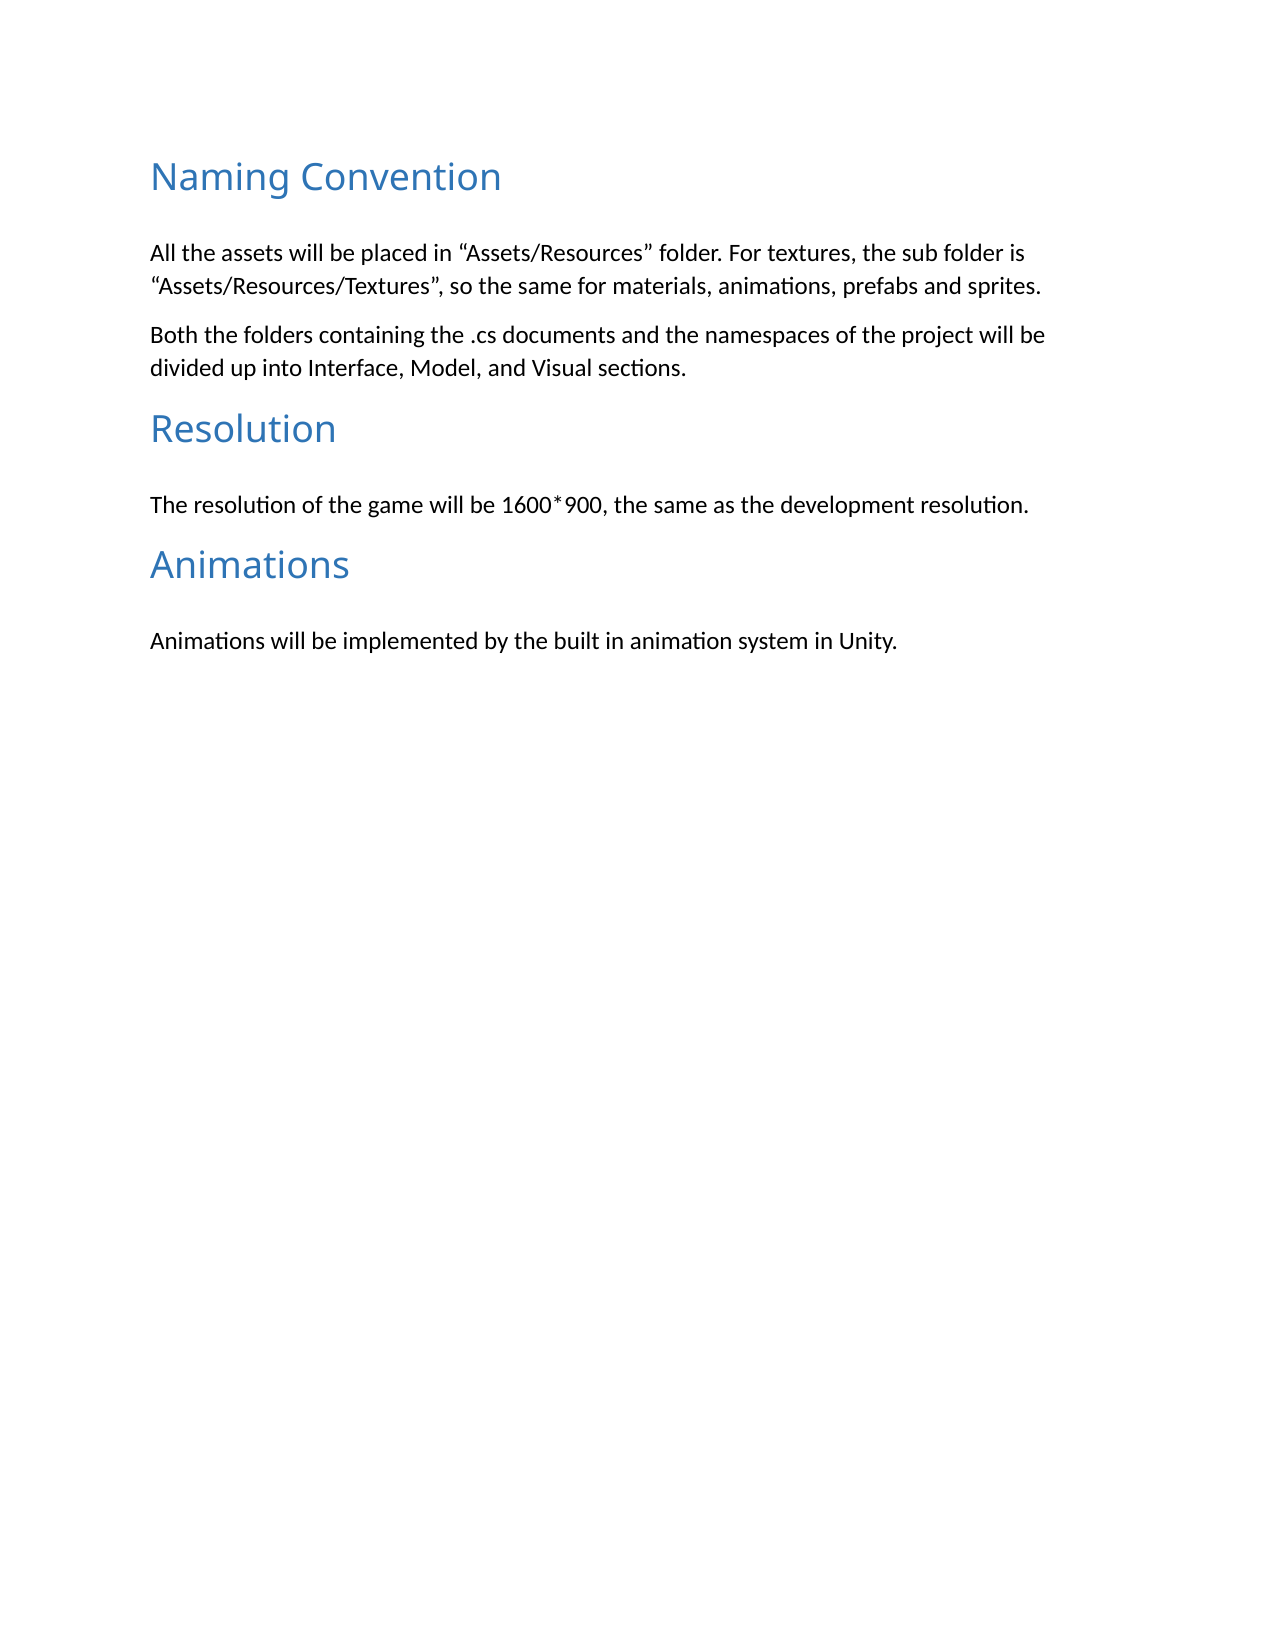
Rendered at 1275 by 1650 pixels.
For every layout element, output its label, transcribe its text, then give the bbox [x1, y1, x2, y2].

subtitle Naming Convention [150, 150, 1125, 201]
subtitle Resolution [150, 402, 1125, 453]
text The resolution of the game will be 1600*900, the same as the development resolution. [150, 489, 1125, 519]
text Both the folders containing the .cs documents and the namespaces of the project will be divided up into Interface, Model, and Visual sections. [150, 319, 1125, 383]
text All the assets will be placed in “Assets/Resources” folder. For textures, the sub folder is “Assets/Resources/Textures”, so the same for materials, animations, prefabs and sprites. [150, 237, 1125, 300]
text Animations will be implemented by the built in animation system in Unity. [150, 626, 1125, 656]
subtitle Animations [150, 538, 1125, 589]
